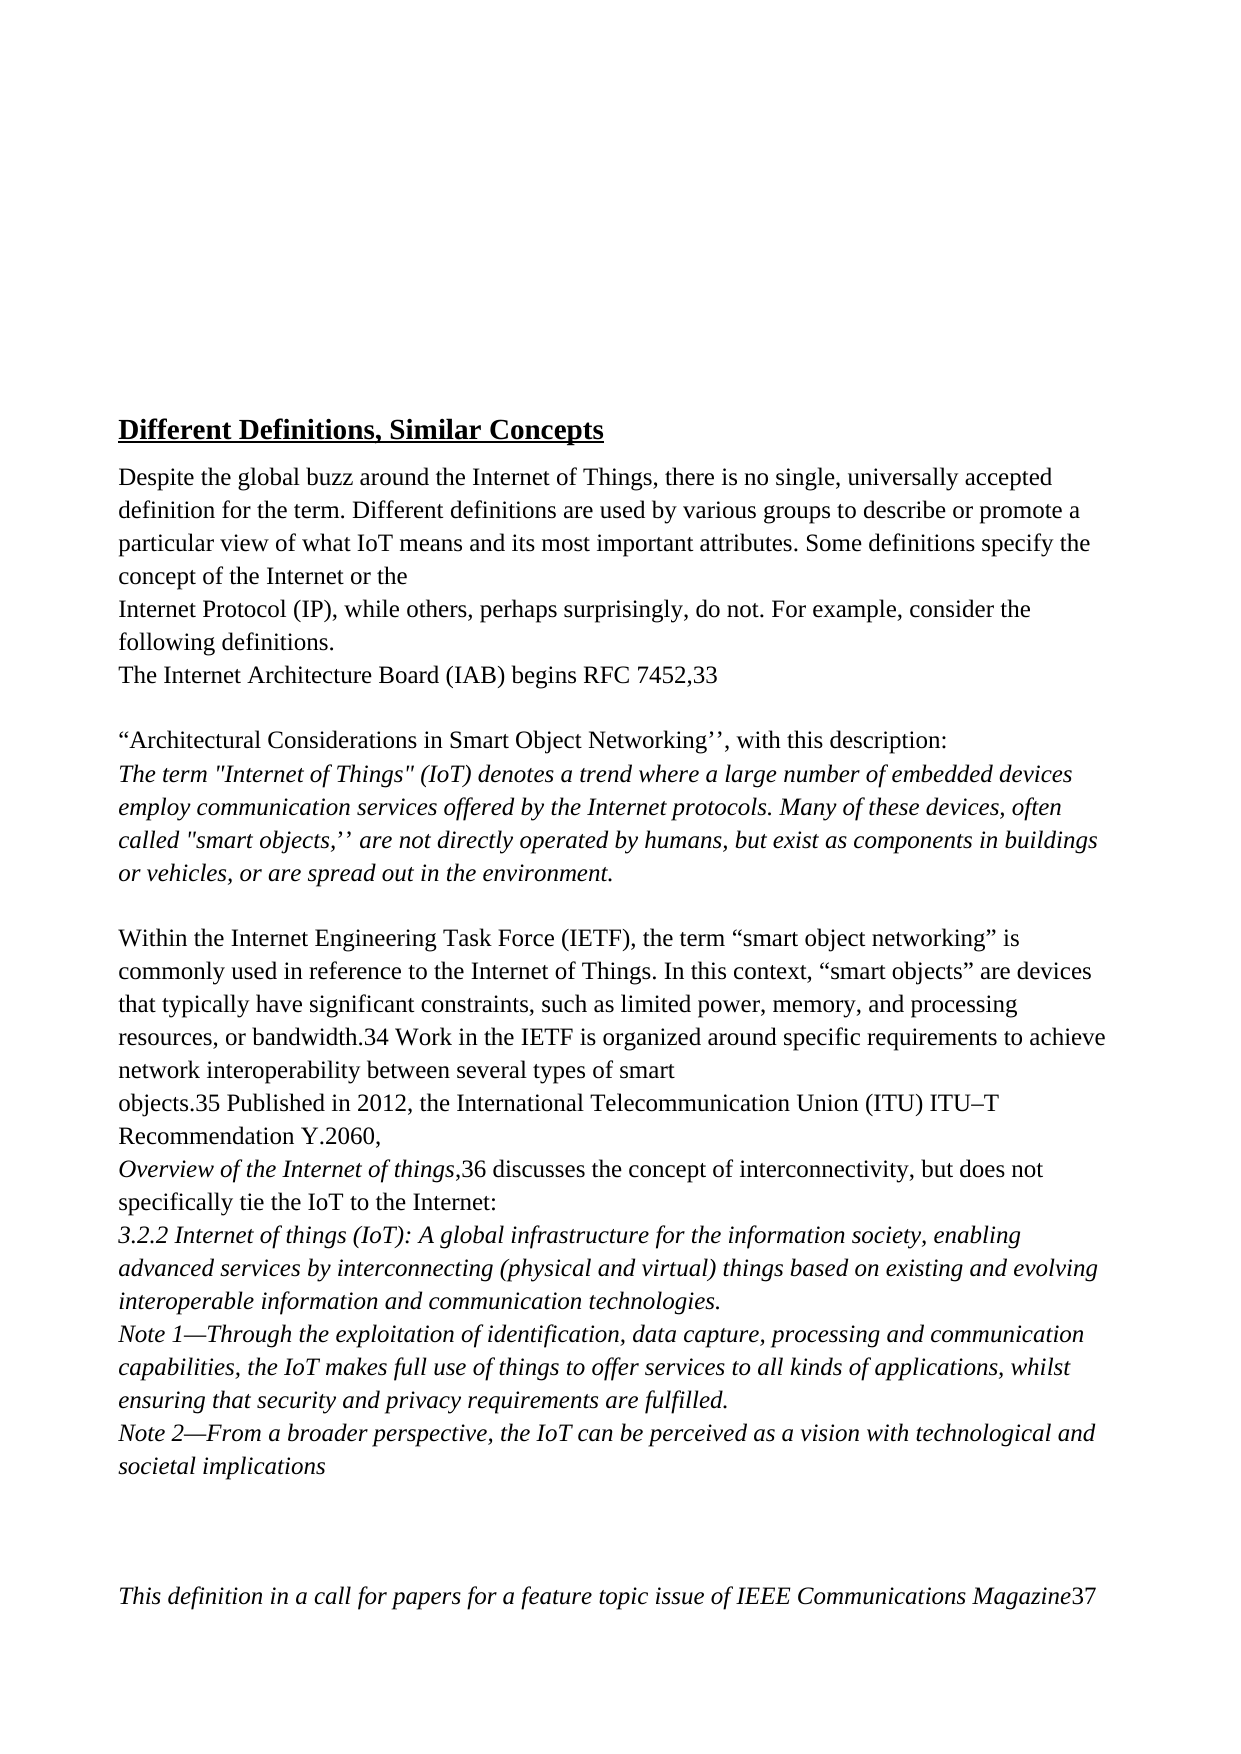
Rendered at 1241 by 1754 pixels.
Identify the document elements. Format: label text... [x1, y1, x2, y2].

text Internet Protocol (IP), while others, perhaps surprisingly, do not. For example, consider the following definitions. [118, 594, 1122, 656]
text This definition in a call for papers for a feature topic issue of IEEE Communications Magazine37 [118, 1581, 1122, 1609]
text The Internet Architecture Board (IAB) begins RFC 7452,33 [118, 660, 1122, 689]
text Note 1—Through the exploitation of identification, data capture, processing and communication capabilities, the IoT makes full use of things to offer services to all kinds of applications, whilst ensuring that security and privacy requirements are fulfilled. [118, 1319, 1122, 1414]
text Despite the global buzz around the Internet of Things, there is no single, universally accepted definition for the term. Different definitions are used by various groups to describe or promote a particular view of what IoT means and its most important attributes. Some definitions specify the concept of the Internet or the [118, 462, 1122, 590]
text Within the Internet Engineering Task Force (IETF), the term “smart object networking” is commonly used in reference to the Internet of Things. In this context, “smart objects” are devices that typically have significant constraints, such as limited power, memory, and processing resources, or bandwidth.34 Work in the IETF is organized around specific requirements to achieve network interoperability between several types of smart [118, 923, 1122, 1084]
text The term "Internet of Things" (IoT) denotes a trend where a large number of embedded devices employ communication services offered by the Internet protocols. Many of these devices, often called "smart objects,’’ are not directly operated by humans, but exist as components in buildings or vehicles, or are spread out in the environment. [118, 759, 1122, 886]
text objects.35 Published in 2012, the International Telecommunication Union (ITU) ITU–T Recommendation Y.2060, [118, 1088, 1122, 1150]
text Overview of the Internet of things,36 discusses the concept of interconnectivity, but does not specifically tie the IoT to the Internet: [118, 1154, 1122, 1216]
text 3.2.2 Internet of things (IoT): A global infrastructure for the information society, enabling advanced services by interconnecting (physical and virtual) things based on existing and evolving interoperable information and communication technologies. [118, 1220, 1122, 1315]
text “Architectural Considerations in Smart Object Networking’’, with this description: [118, 726, 1122, 754]
text Note 2—From a broader perspective, the IoT can be perceived as a vision with technological and societal implications [118, 1418, 1122, 1480]
text Different Definitions, Similar Concepts [118, 412, 1122, 446]
